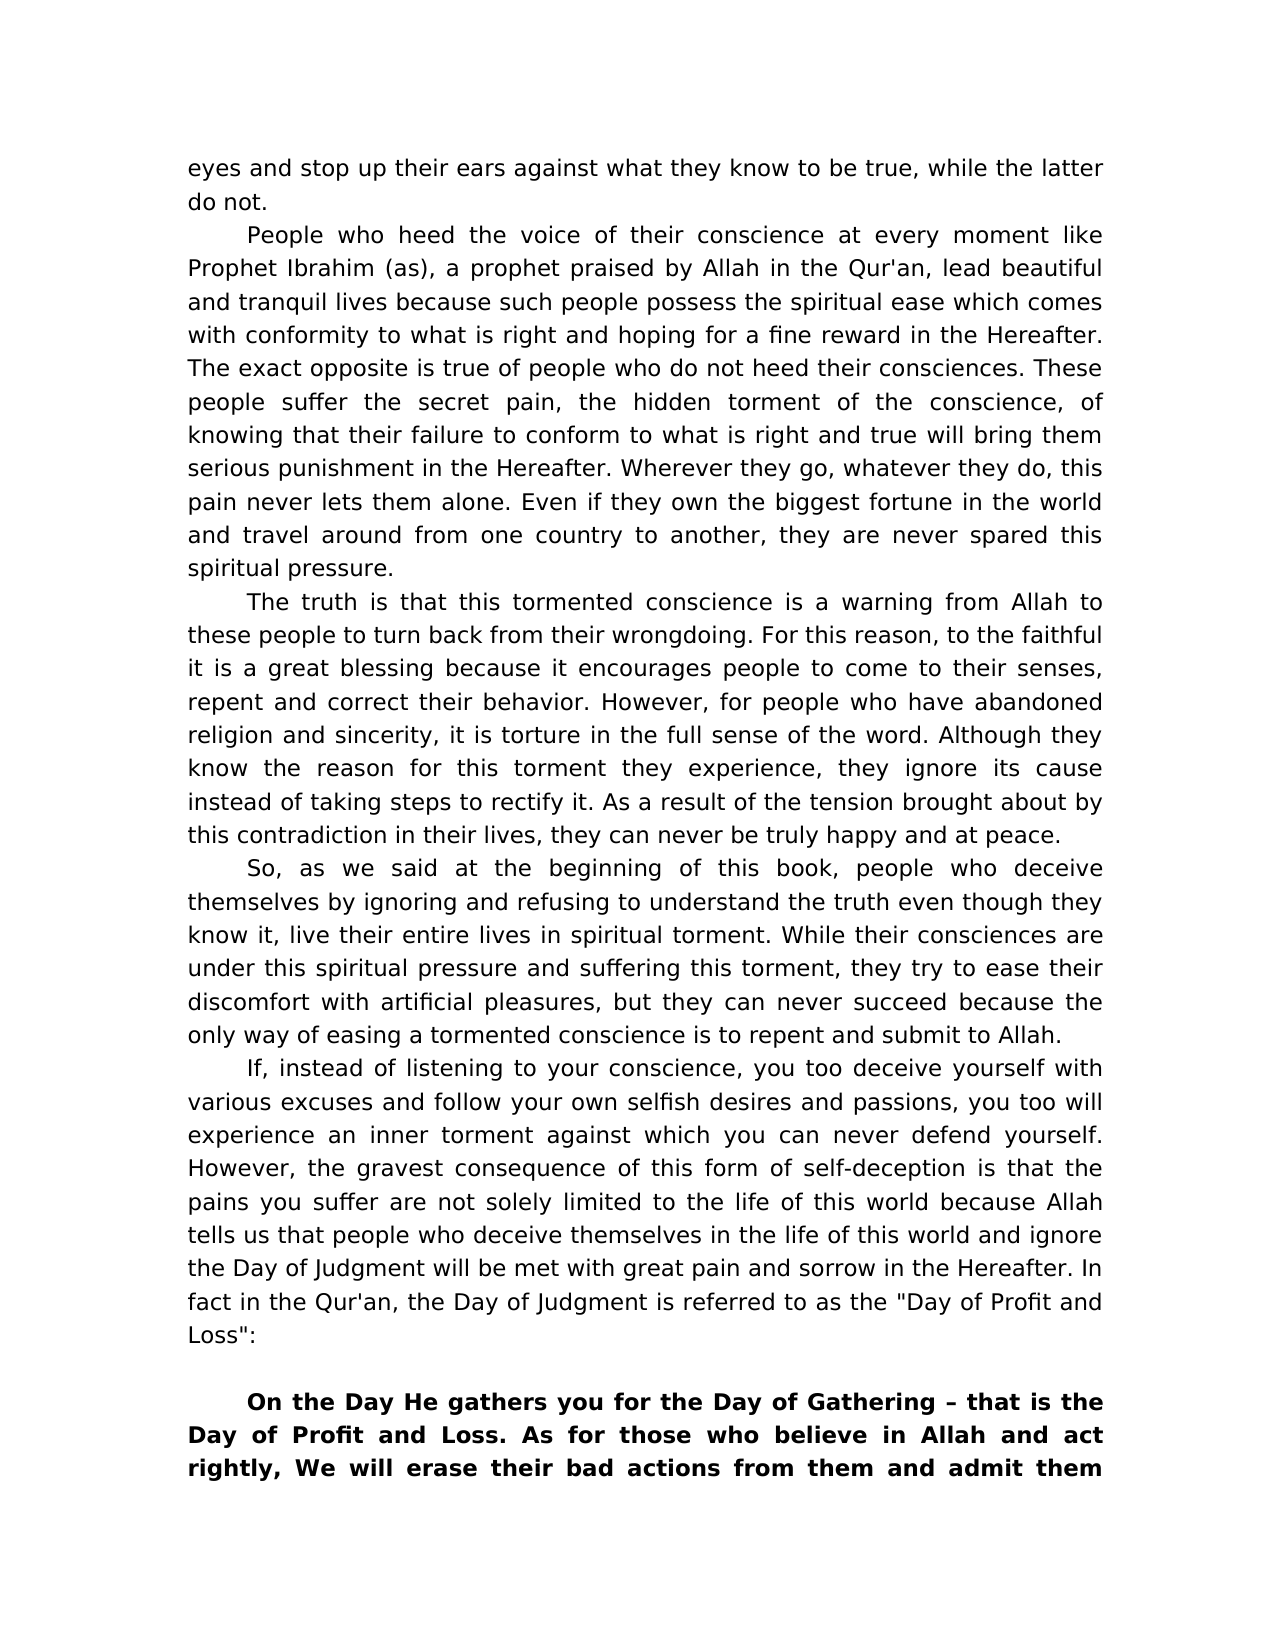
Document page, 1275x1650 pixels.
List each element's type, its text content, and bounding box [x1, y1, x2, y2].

text So, as we said at the beginning of this book, people who deceive themselves by ignoring and refusing to understand the truth even though they know it, live their entire lives in spiritual torment. While their consciences are under this spiritual pressure and suffering this torment, they try to ease their discomfort with artificial pleasures, but they can never succeed because the only way of easing a tormented conscience is to repent and submit to Allah. [187, 850, 1104, 1050]
text On the Day He gathers you for the Day of Gathering – that is the Day of Profit and Loss. As for those who believe in Allah and act rightly, We will erase their bad actions from them and admit them [187, 1383, 1104, 1483]
text eyes and stop up their ears against what they know to be true, while the latter do not. [187, 150, 1104, 217]
text People who heed the voice of their conscience at every moment like Prophet Ibrahim (as), a prophet praised by Allah in the Qur'an, lead beautiful and tranquil lives because such people possess the spiritual ease which comes with conformity to what is right and hoping for a fine reward in the Hereafter. The exact opposite is true of people who do not heed their consciences. These people suffer the secret pain, the hidden torment of the conscience, of knowing that their failure to conform to what is right and true will bring them serious punishment in the Hereafter. Wherever they go, whatever they do, this pain never lets them alone. Even if they own the biggest fortune in the world and travel around from one country to another, they are never spared this spiritual pressure. [187, 217, 1104, 583]
text If, instead of listening to your conscience, you too deceive yourself with various excuses and follow your own selfish desires and passions, you too will experience an inner torment against which you can never defend yourself. However, the gravest consequence of this form of self-deception is that the pains you suffer are not solely limited to the life of this world because Allah tells us that people who deceive themselves in the life of this world and ignore the Day of Judgment will be met with great pain and sorrow in the Hereafter. In fact in the Qur'an, the Day of Judgment is referred to as the "Day of Profit and Loss": [187, 1050, 1104, 1350]
text The truth is that this tormented conscience is a warning from Allah to these people to turn back from their wrongdoing. For this reason, to the faithful it is a great blessing because it encourages people to come to their senses, repent and correct their behavior. However, for people who have abandoned religion and sincerity, it is torture in the full sense of the word. Although they know the reason for this torment they experience, they ignore its cause instead of taking steps to rectify it. As a result of the tension brought about by this contradiction in their lives, they can never be truly happy and at peace. [187, 583, 1104, 850]
